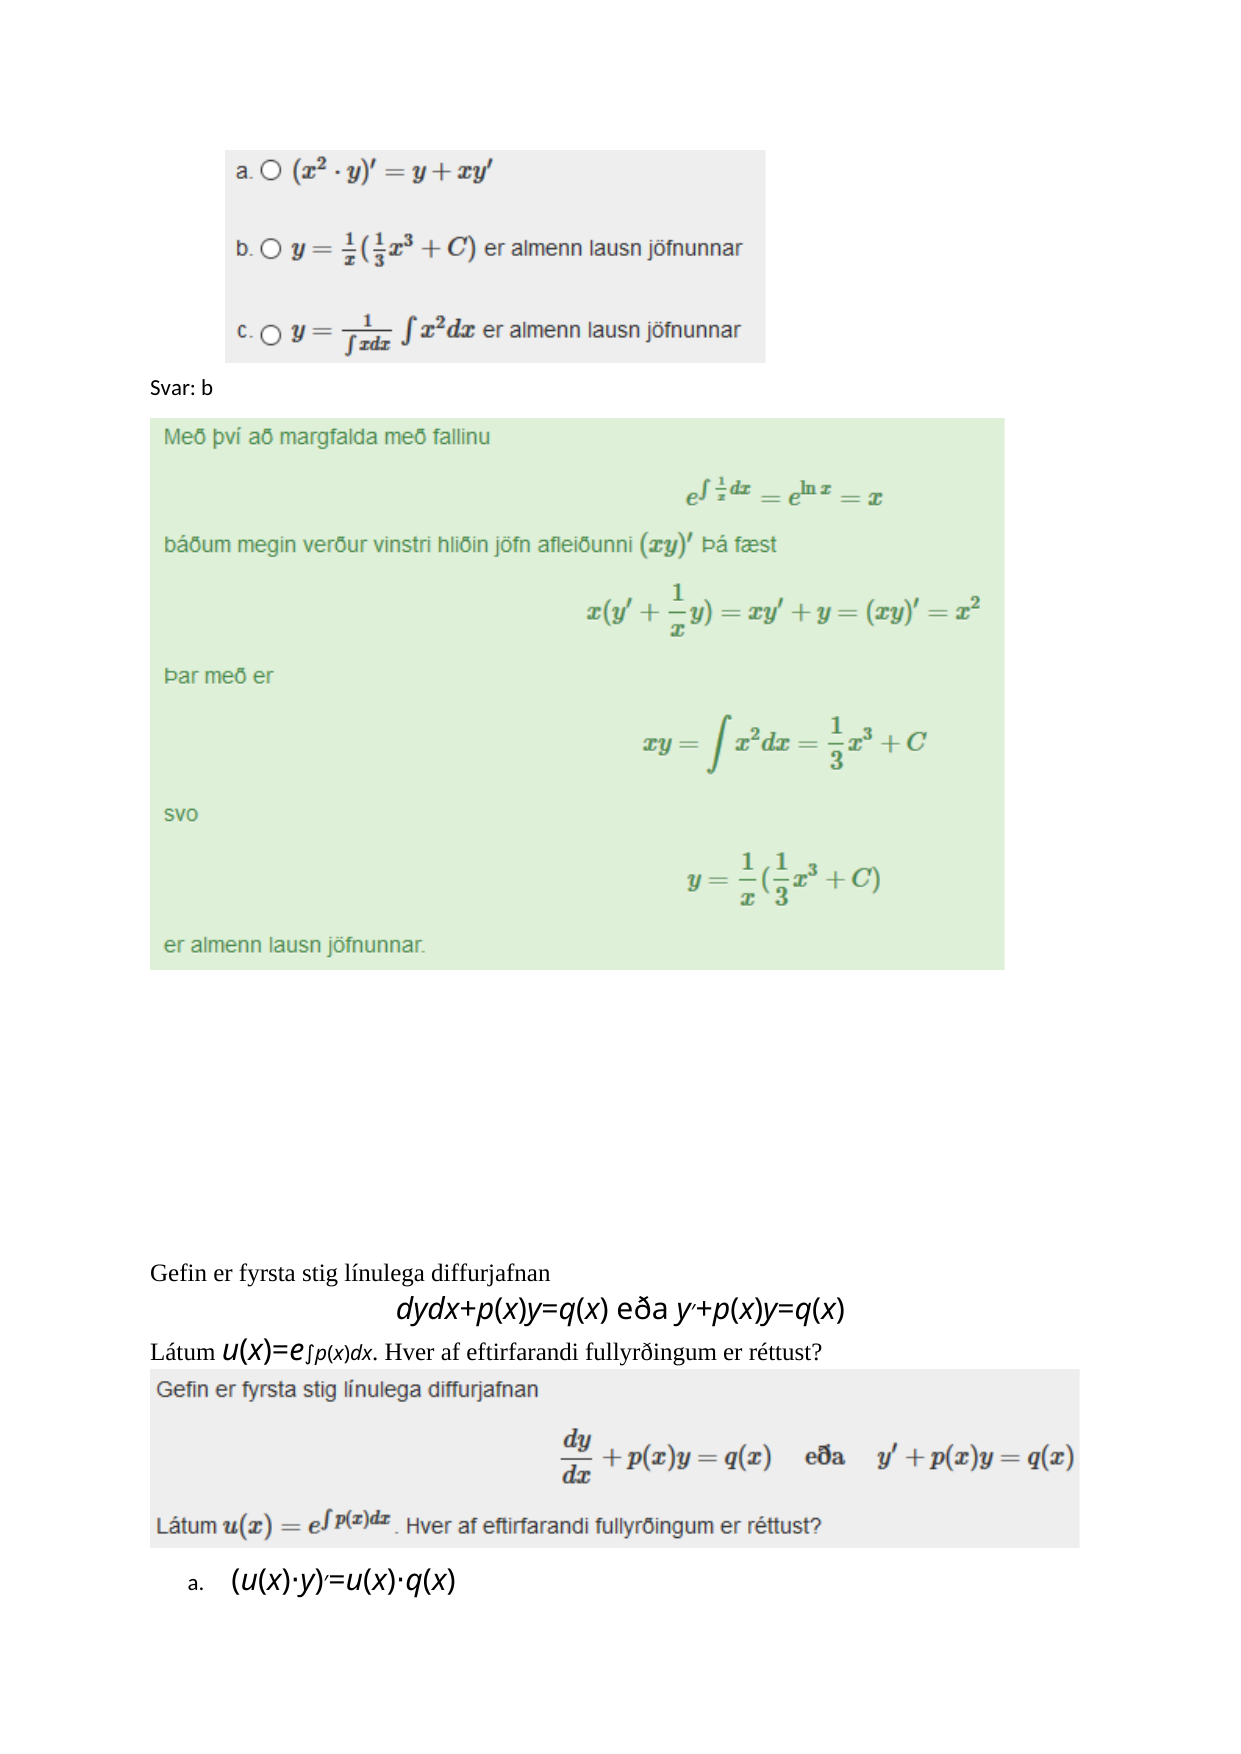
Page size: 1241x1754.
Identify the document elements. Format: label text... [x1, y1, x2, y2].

list (u(x)⋅y)′=u(x)⋅q(x) [187, 1558, 1090, 1599]
text Svar: b [150, 373, 1090, 401]
text Gefin er fyrsta stig línulega diffurjafnan [150, 1258, 1090, 1287]
text dydx+p(x)y=q(x) eða y′+p(x)y=q(x) [150, 1287, 1090, 1328]
text Látum u(x)=e∫p(x)dx. Hver af eftirfarandi fullyrðingum er réttust? [150, 1328, 1090, 1547]
